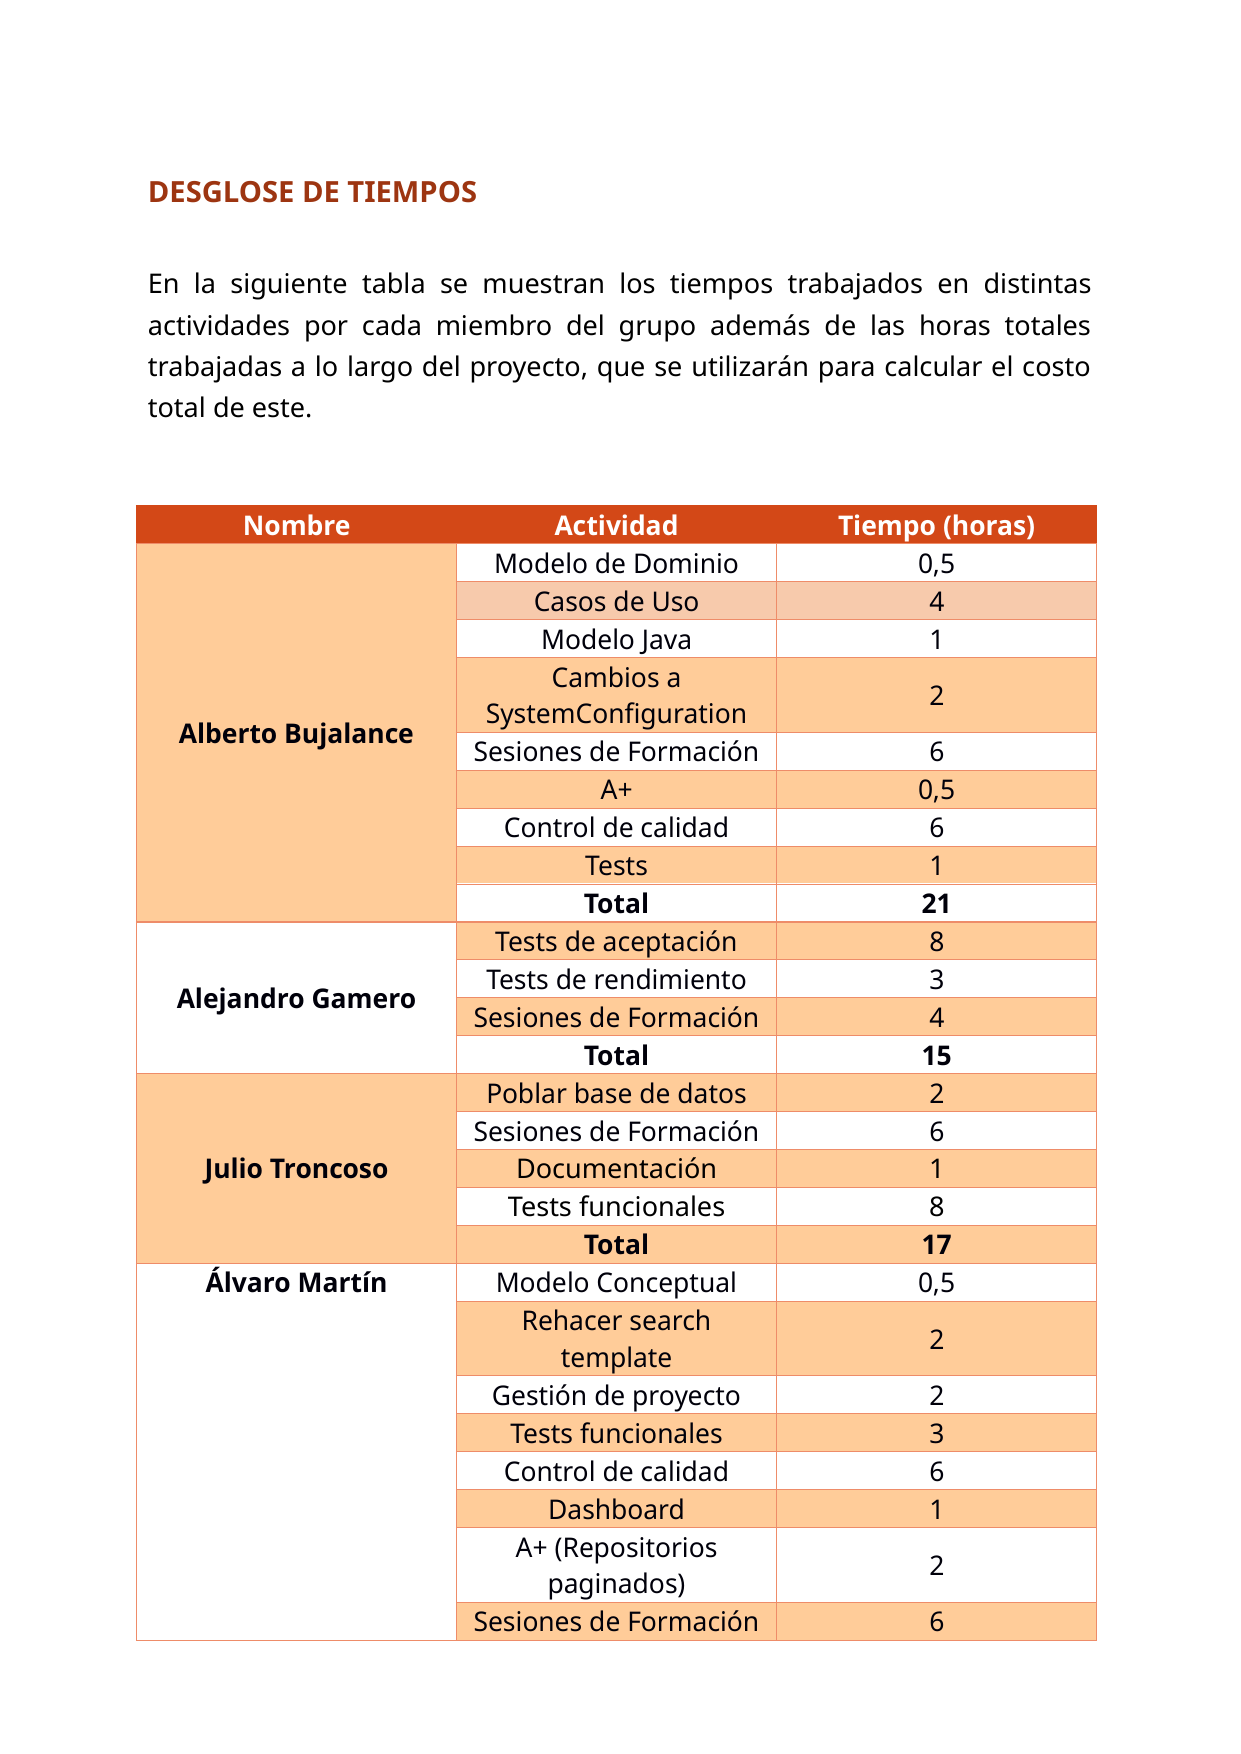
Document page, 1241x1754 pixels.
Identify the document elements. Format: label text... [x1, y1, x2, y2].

table_cell Modelo Java [457, 620, 776, 657]
table_cell 8 [777, 923, 1096, 959]
table_cell 1 [777, 1150, 1096, 1187]
table_cell Álvaro Martín [137, 1264, 456, 1640]
text DESGLOSE DE TIEMPOS [148, 171, 1092, 211]
table_cell Sesiones de Formación [457, 998, 776, 1035]
table_cell Sesiones de Formación [457, 1112, 776, 1149]
table_cell 15 [777, 1036, 1096, 1073]
table_cell 2 [777, 1302, 1096, 1375]
table_cell 4 [777, 998, 1096, 1035]
text En la siguiente tabla se muestran los tiempos trabajados en distintas actividades por cada miembro del grupo además de las horas totales trabajadas a lo largo del proyecto, que se utilizarán para calcular el costo total de este. [148, 265, 1092, 425]
table_cell 0,5 [777, 544, 1096, 581]
table_cell 6 [777, 1452, 1096, 1489]
table_header Tiempo (horas) [777, 506, 1096, 543]
table_cell 6 [777, 1603, 1096, 1640]
table_cell Sesiones de Formación [457, 1603, 776, 1640]
table_cell Casos de Uso [457, 582, 776, 619]
table_cell Total [457, 885, 776, 921]
table_cell Total [457, 1036, 776, 1073]
table_cell Cambios a SystemConfiguration [457, 658, 776, 732]
table_cell Alberto Bujalance [137, 544, 456, 921]
table_header Nombre [137, 506, 456, 543]
table_cell Gestión de proyecto [457, 1376, 776, 1413]
table_cell Control de calidad [457, 1452, 776, 1489]
table_cell 0,5 [777, 771, 1096, 808]
table_cell 21 [777, 885, 1096, 921]
table_cell Tests de aceptación [457, 923, 776, 959]
table_cell 2 [777, 1528, 1096, 1602]
table_cell 4 [777, 582, 1096, 619]
table_cell Poblar base de datos [457, 1074, 776, 1111]
table_cell 1 [777, 1490, 1096, 1527]
table_cell Rehacer search template [457, 1302, 776, 1375]
table_cell Julio Troncoso [137, 1074, 456, 1263]
table_cell Modelo Conceptual [457, 1264, 776, 1301]
table_cell Documentación [457, 1150, 776, 1187]
table_cell 2 [777, 1074, 1096, 1111]
table_cell 17 [777, 1226, 1096, 1263]
table_cell A+ (Repositorios paginados) [457, 1528, 776, 1602]
table_header Actividad [457, 506, 776, 543]
table_cell 1 [777, 847, 1096, 883]
table_cell 2 [777, 658, 1096, 732]
table_cell 3 [777, 960, 1096, 997]
table_cell 6 [777, 1112, 1096, 1149]
table_cell A+ [457, 771, 776, 808]
table_cell 6 [777, 809, 1096, 846]
table_cell 3 [777, 1414, 1096, 1451]
table_cell 0,5 [777, 1264, 1096, 1301]
table_cell Tests de rendimiento [457, 960, 776, 997]
table_cell Total [457, 1226, 776, 1263]
table_cell Sesiones de Formación [457, 733, 776, 770]
table_cell 8 [777, 1188, 1096, 1225]
table_cell Tests funcionales [457, 1188, 776, 1225]
table_cell Tests [457, 847, 776, 883]
table_cell Modelo de Dominio [457, 544, 776, 581]
table_cell 1 [777, 620, 1096, 657]
table_cell Dashboard [457, 1490, 776, 1527]
table_cell 6 [777, 733, 1096, 770]
table_cell 2 [777, 1376, 1096, 1413]
table_cell Alejandro Gamero [137, 923, 456, 1073]
table_cell Tests funcionales [457, 1414, 776, 1451]
table_cell Control de calidad [457, 809, 776, 846]
